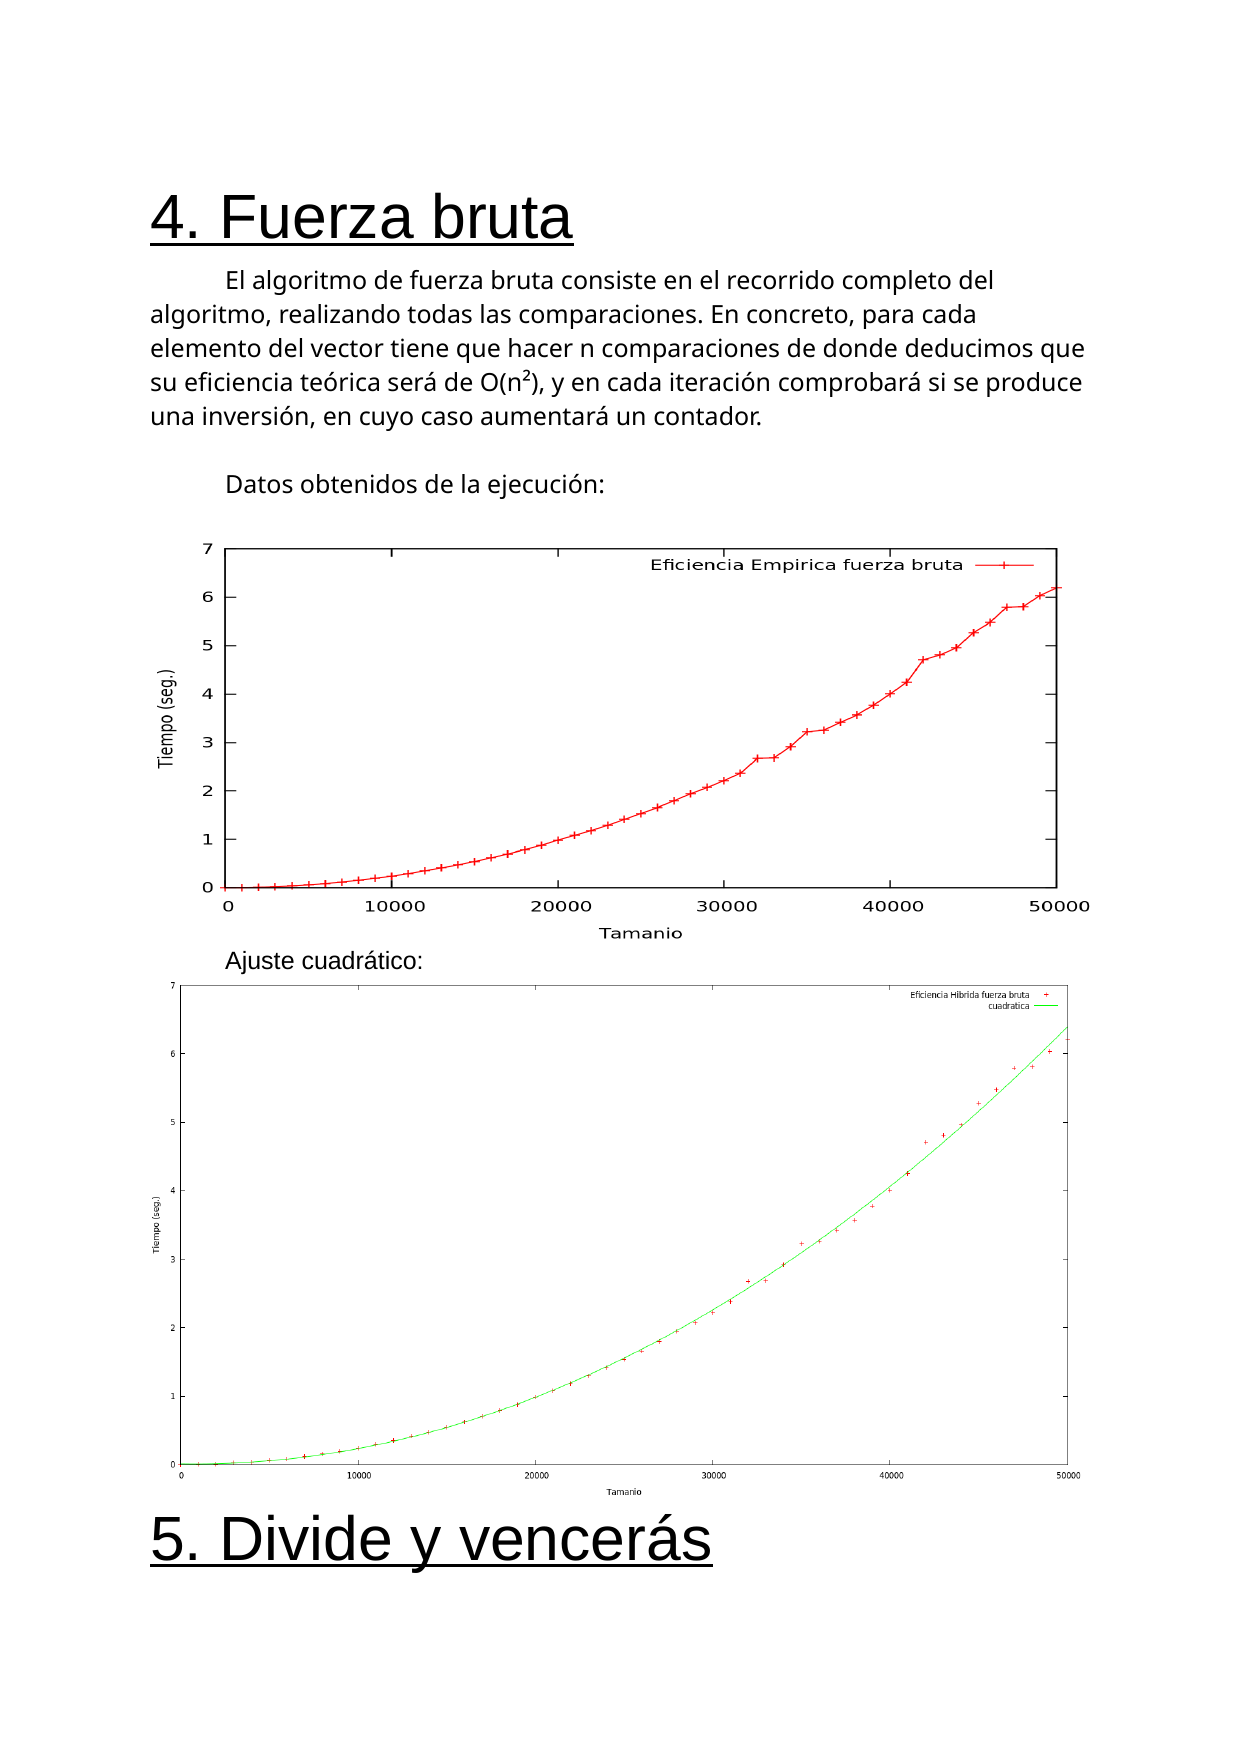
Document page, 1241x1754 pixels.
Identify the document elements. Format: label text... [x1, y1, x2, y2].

picture [150, 533, 1091, 943]
text 4. Fuerza bruta [150, 180, 1090, 252]
text Datos obtenidos de la ejecución: [150, 466, 1090, 501]
text El algoritmo de fuerza bruta consiste en el recorrido completo del algoritmo, realizando todas las comparaciones. En concreto, para cada elemento del vector tiene que hacer n comparaciones de donde deducimos que su eficiencia teórica será de O(n²), y en cada iteración comprobará si se produce una inversión, en cuyo caso aumentará un contador. [150, 263, 1090, 433]
text 5. Divide y vencerás [150, 1502, 1090, 1573]
picture [150, 979, 1081, 1498]
text Ajuste cuadrático: [150, 946, 1090, 975]
